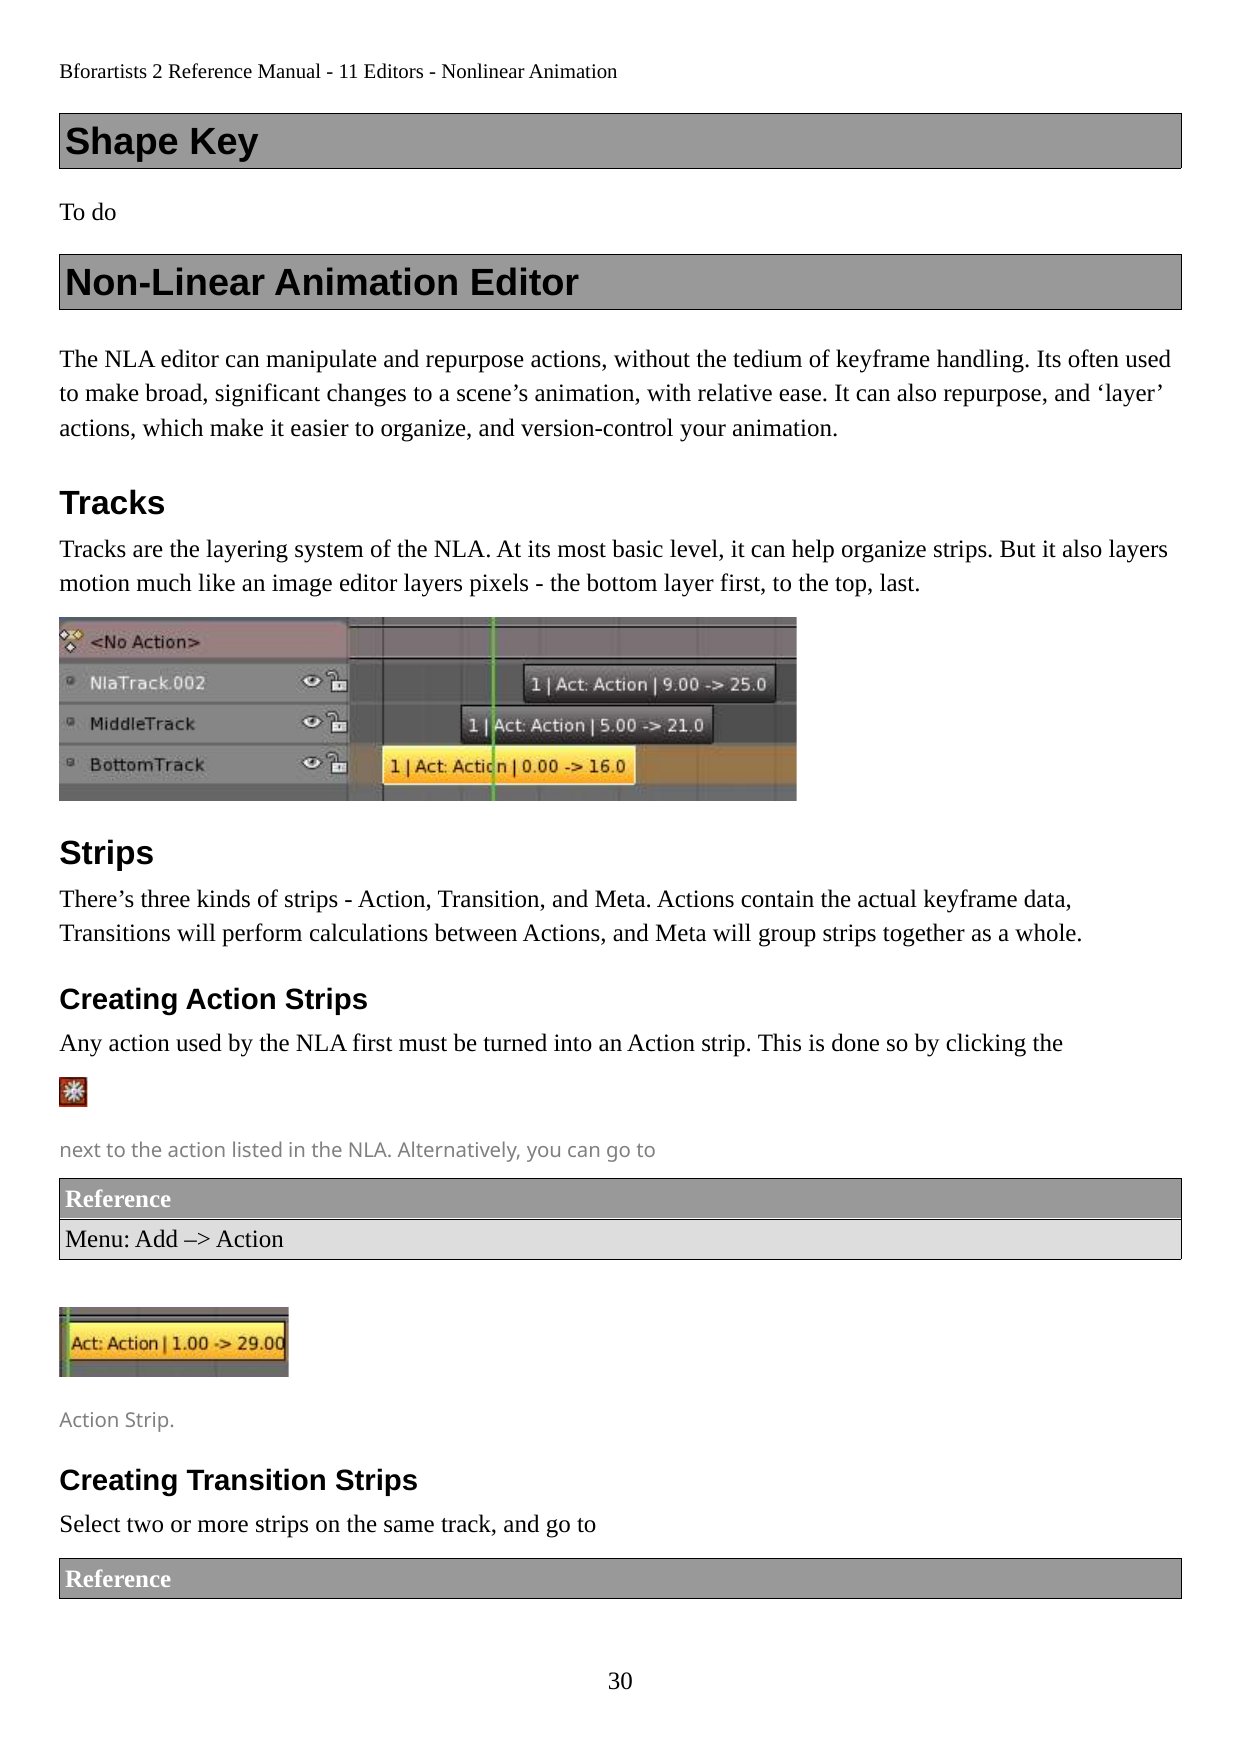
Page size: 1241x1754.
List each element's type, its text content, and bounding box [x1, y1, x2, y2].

table_header Shape Key [60, 114, 1181, 168]
text The NLA editor can manipulate and repurpose actions, without the tedium of keyframe handling. Its often used to make broad, significant changes to a scene’s animation, with relative ease. It can also repurpose, and ‘layer’ actions, which make it easier to organize, and version-control your animation. [59, 344, 1181, 442]
text Select two or more strips on the same track, and go to [59, 1509, 1181, 1538]
table_cell Menu: Add –> Action [60, 1220, 1181, 1259]
picture [59, 617, 797, 801]
table_header Non-Linear Animation Editor [60, 255, 1181, 309]
picture [59, 1077, 88, 1107]
picture [59, 1307, 289, 1377]
subtitle Strips [59, 832, 1181, 871]
table_header Reference [60, 1559, 1181, 1598]
text Tracks are the layering system of the NLA. At its most basic level, it can help organize strips. But it also layers motion much like an image editor layers pixels - the bottom layer first, to the top, last. [59, 534, 1181, 597]
table_header Reference [60, 1179, 1181, 1218]
subtitle Tracks [59, 483, 1181, 521]
subtitle Creating Action Strips [59, 982, 1181, 1016]
text Action Strip. [59, 1402, 1181, 1433]
subtitle Creating Transition Strips [59, 1463, 1181, 1496]
text There’s three kinds of strips - Action, Transition, and Meta. Actions contain the actual keyframe data, Transitions will perform calculations between Actions, and Meta will group strips together as a whole. [59, 884, 1181, 947]
text Any action used by the NLA first must be turned into an Action strip. This is done so by clicking the [59, 1028, 1181, 1057]
text next to the action listed in the NLA. Alternatively, you can go to [59, 1132, 1181, 1163]
text To do [59, 169, 1181, 225]
